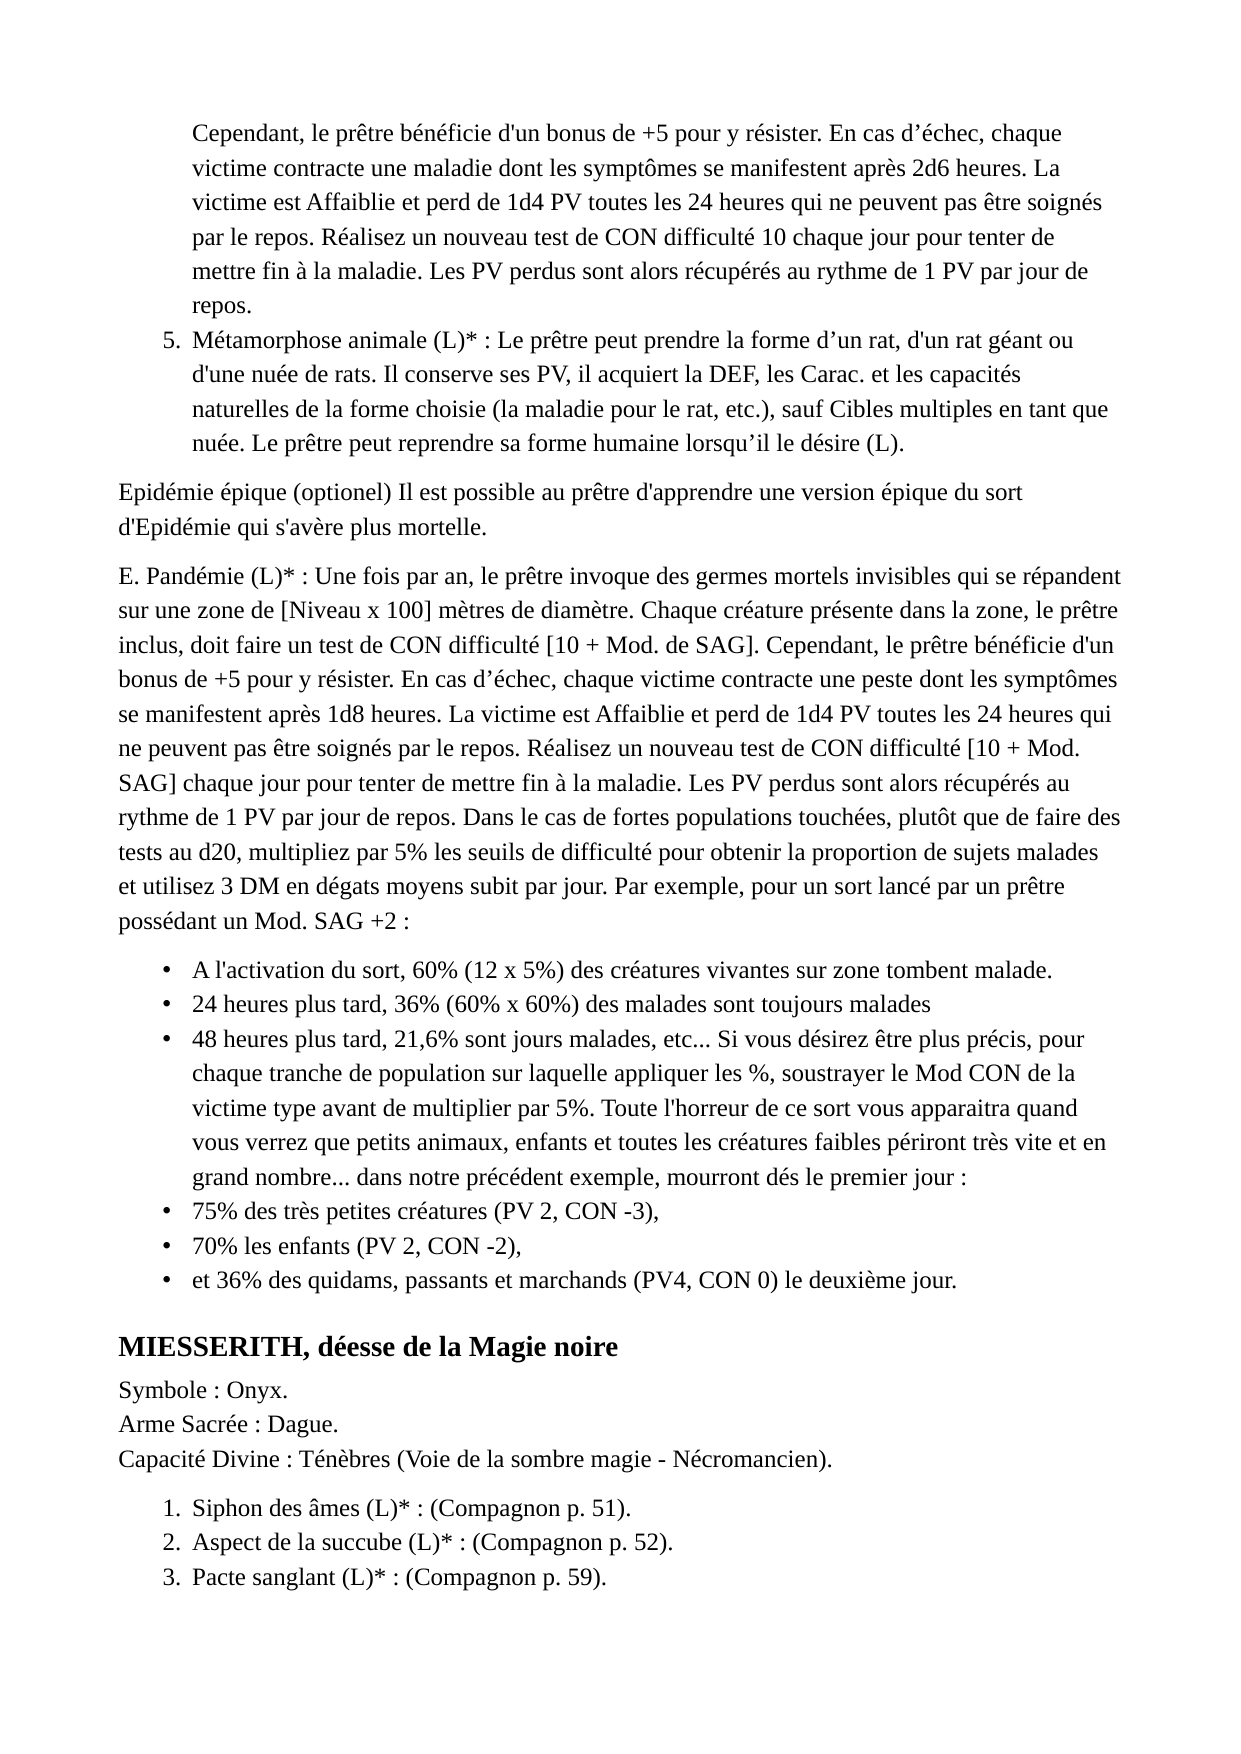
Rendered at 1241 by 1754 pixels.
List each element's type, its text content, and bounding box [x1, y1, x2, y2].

list et 36% des quidams, passants et marchands (PV4, CON 0) le deuxième jour. [162, 1265, 1122, 1294]
list 75% des très petites créatures (PV 2, CON -3), [162, 1196, 1122, 1225]
list A l'activation du sort, 60% (12 x 5%) des créatures vivantes sur zone tombent malade. [162, 955, 1122, 984]
list Aspect de la succube (L)* : (Compagnon p. 52). [162, 1527, 1122, 1556]
subtitle MIESSERITH, déesse de la Magie noire [118, 1329, 1122, 1362]
text E. Pandémie (L)* : Une fois par an, le prêtre invoque des germes mortels invisibles qui se répandent sur une zone de [Niveau x 100] mètres de diamètre. Chaque créature présente dans la zone, le prêtre inclus, doit faire un test de CON difficulté [10 + Mod. de SAG]. Cependant, le prêtre bénéficie d'un bonus de +5 pour y résister. En cas d’échec, chaque victime contracte une peste dont les symptômes se manifestent après 1d8 heures. La victime est Affaiblie et perd de 1d4 PV toutes les 24 heures qui ne peuvent pas être soignés par le repos. Réalisez un nouveau test de CON difficulté [10 + Mod. SAG] chaque jour pour tenter de mettre fin à la maladie. Les PV perdus sont alors récupérés au rythme de 1 PV par jour de repos. Dans le cas de fortes populations touchées, plutôt que de faire des tests au d20, multipliez par 5% les seuils de difficulté pour obtenir la proportion de sujets malades et utilisez 3 DM en dégats moyens subit par jour. Par exemple, pour un sort lancé par un prêtre possédant un Mod. SAG +2 : [118, 561, 1122, 934]
list Siphon des âmes (L)* : (Compagnon p. 51). [162, 1493, 1122, 1522]
list 24 heures plus tard, 36% (60% x 60%) des malades sont toujours malades [162, 989, 1122, 1018]
list Cependant, le prêtre bénéficie d'un bonus de +5 pour y résister. En cas d’échec, chaque victime contracte une maladie dont les symptômes se manifestent après 2d6 heures. La victime est Affaiblie et perd de 1d4 PV toutes les 24 heures qui ne peuvent pas être soignés par le repos. Réalisez un nouveau test de CON difficulté 10 chaque jour pour tenter de mettre fin à la maladie. Les PV perdus sont alors récupérés au rythme de 1 PV par jour de repos. [162, 118, 1122, 319]
list Métamorphose animale (L)* : Le prêtre peut prendre la forme d’un rat, d'un rat géant ou d'une nuée de rats. Il conserve ses PV, il acquiert la DEF, les Carac. et les capacités naturelles de la forme choisie (la maladie pour le rat, etc.), sauf Cibles multiples en tant que nuée. Le prêtre peut reprendre sa forme humaine lorsqu’il le désire (L). [162, 325, 1122, 457]
list Pacte sanglant (L)* : (Compagnon p. 59). [162, 1562, 1122, 1591]
text Epidémie épique (optionel) Il est possible au prêtre d'apprendre une version épique du sort d'Epidémie qui s'avère plus mortelle. [118, 477, 1122, 541]
text Symbole : Onyx. Arme Sacrée : Dague. Capacité Divine : Ténèbres (Voie de la sombre magie - Nécromancien). [118, 1375, 1122, 1473]
list 48 heures plus tard, 21,6% sont jours malades, etc... Si vous désirez être plus précis, pour chaque tranche de population sur laquelle appliquer les %, soustrayer le Mod CON de la victime type avant de multiplier par 5%. Toute l'horreur de ce sort vous apparaitra quand vous verrez que petits animaux, enfants et toutes les créatures faibles périront très vite et en grand nombre... dans notre précédent exemple, mourront dés le premier jour : [162, 1024, 1122, 1191]
list 70% les enfants (PV 2, CON -2), [162, 1231, 1122, 1259]
